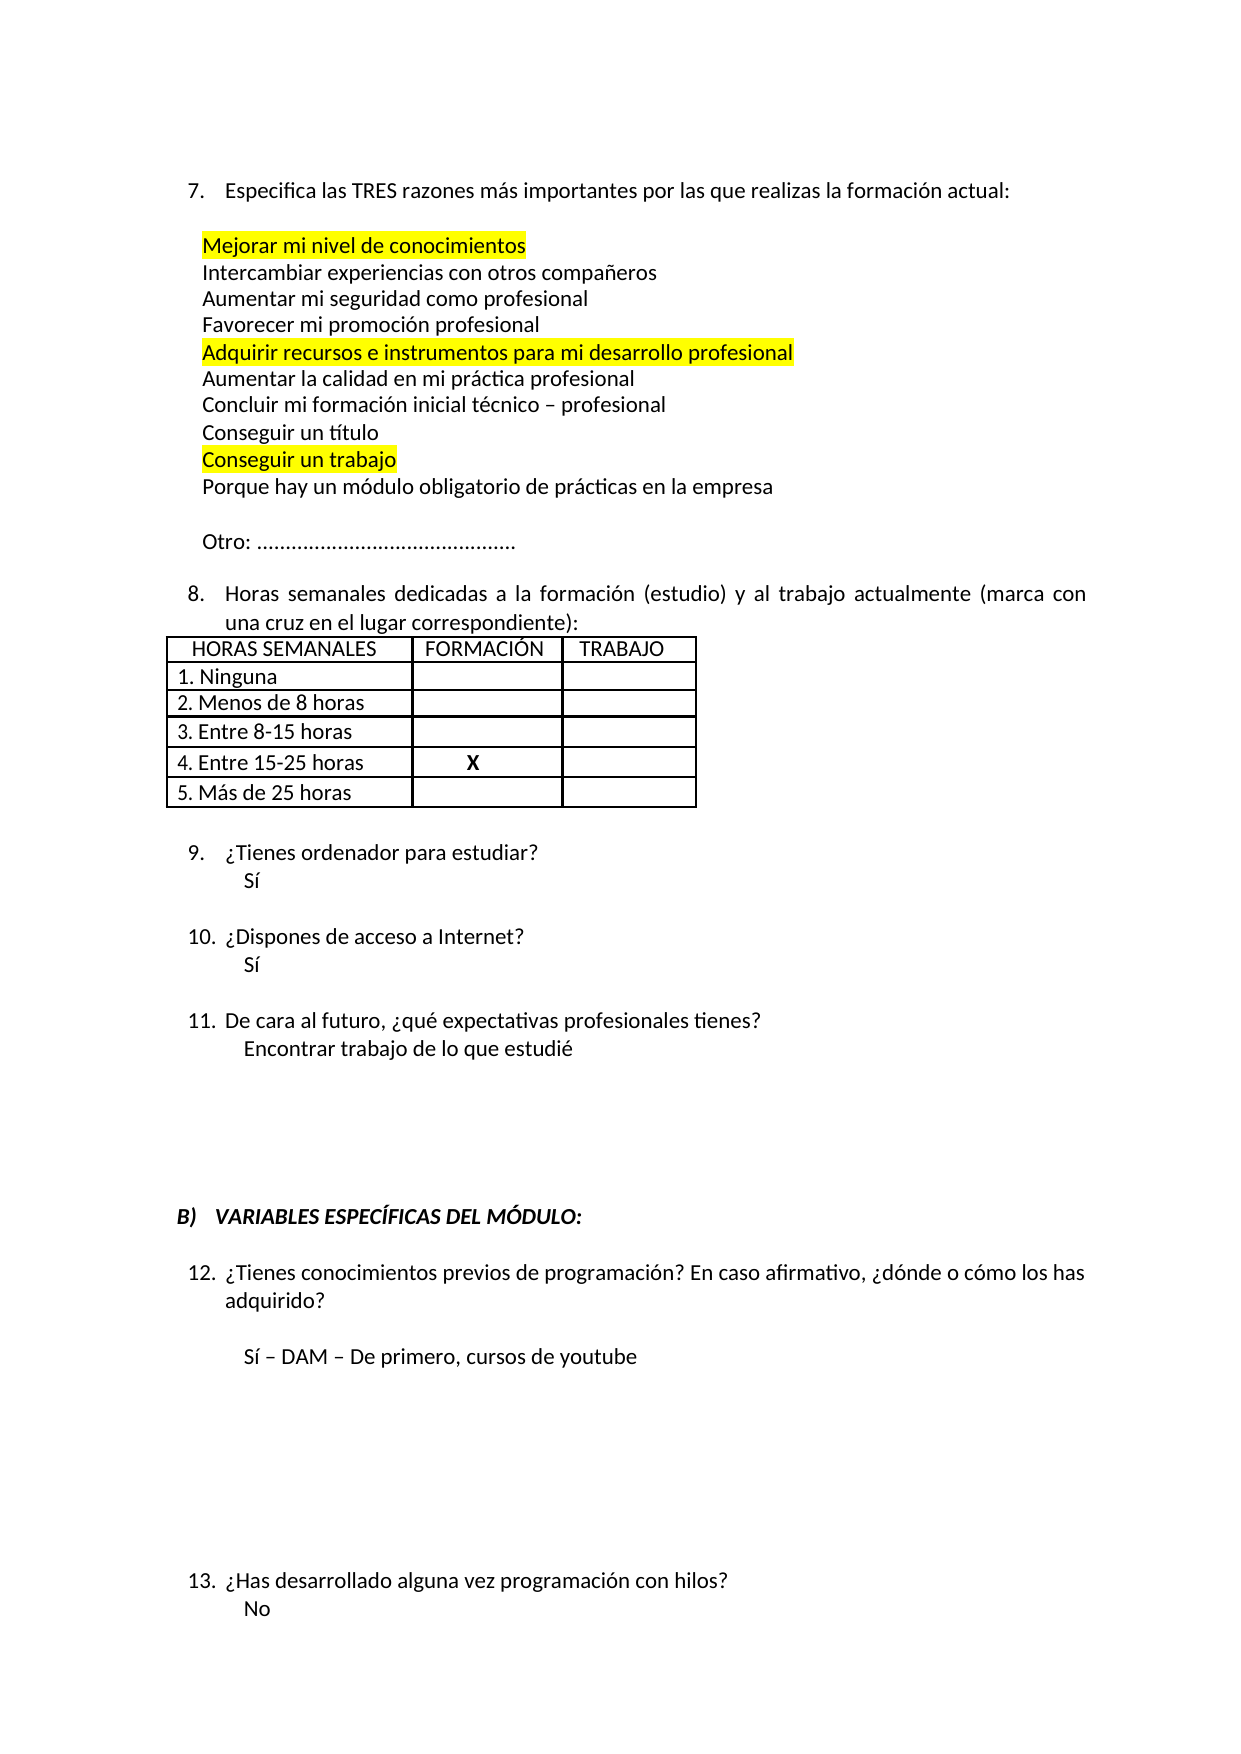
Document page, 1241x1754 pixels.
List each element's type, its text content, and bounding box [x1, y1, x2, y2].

text Conseguir un trabajo [181, 445, 1090, 472]
table_header FORMACIÓN [414, 638, 561, 661]
table_cell Más de 25 horas [194, 778, 411, 806]
table_cell 5. [168, 778, 194, 806]
table_cell Entre 15-25 horas [194, 748, 411, 776]
text No [150, 1594, 1090, 1622]
table_cell [564, 748, 695, 776]
list ¿Tienes conocimientos previos de programación? En caso afirmativo, ¿dónde o cómo los has adquirido? [187, 1258, 1090, 1314]
list Horas semanales dedicadas a la formación (estudio) y al trabajo actualmente (marca con una cruz en el lugar correspondiente): [187, 579, 1088, 636]
list De cara al futuro, ¿qué expectativas profesionales tienes? [187, 1006, 1090, 1034]
text Concluir mi formación inicial técnico – profesional [181, 391, 1090, 418]
table_cell 3. [168, 718, 194, 746]
list ¿Dispones de acceso a Internet? [187, 922, 1090, 950]
table_cell [414, 718, 561, 746]
table_header HORAS SEMANALES [168, 638, 411, 661]
table_cell 2. [168, 691, 194, 715]
text Intercambiar experiencias con otros compañeros [150, 258, 1090, 285]
list ¿Tienes ordenador para estudiar? [187, 838, 1090, 866]
text Sí [150, 950, 1090, 978]
table_cell [414, 778, 561, 806]
table_cell Entre 8-15 horas [194, 718, 411, 746]
text Aumentar la calidad en mi práctica profesional [150, 366, 1090, 391]
text Otro: ............................................. [181, 528, 1090, 555]
text Encontrar trabajo de lo que estudié [150, 1034, 1090, 1062]
table_cell [414, 663, 561, 689]
list VARIABLES ESPECÍFICAS DEL MÓDULO: [177, 1202, 1090, 1230]
text Porque hay un módulo obligatorio de prácticas en la empresa [181, 472, 1090, 499]
text Sí – DAM – De primero, cursos de youtube [150, 1342, 1090, 1370]
table_cell 1. Ninguna [168, 663, 411, 689]
text Sí [150, 866, 1090, 894]
text Conseguir un título [181, 418, 1090, 445]
list ¿Has desarrollado alguna vez programación con hilos? [187, 1566, 1090, 1594]
table_cell X [414, 748, 561, 776]
text Adquirir recursos e instrumentos para mi desarrollo profesional [150, 338, 1090, 365]
table_cell [414, 691, 561, 715]
table_cell Menos de 8 horas [194, 691, 411, 715]
table_cell [564, 691, 695, 715]
table_cell [564, 778, 695, 806]
table_header TRABAJO [564, 638, 695, 661]
list Especifica las TRES razones más importantes por las que realizas la formación actual: [187, 176, 1090, 204]
table_cell [564, 718, 695, 746]
text Favorecer mi promoción profesional [181, 311, 1090, 338]
text Mejorar mi nivel de conocimientos [150, 232, 1090, 258]
table_cell 4. [168, 748, 194, 776]
table_cell [564, 663, 695, 689]
text Aumentar mi seguridad como profesional [150, 285, 1090, 311]
